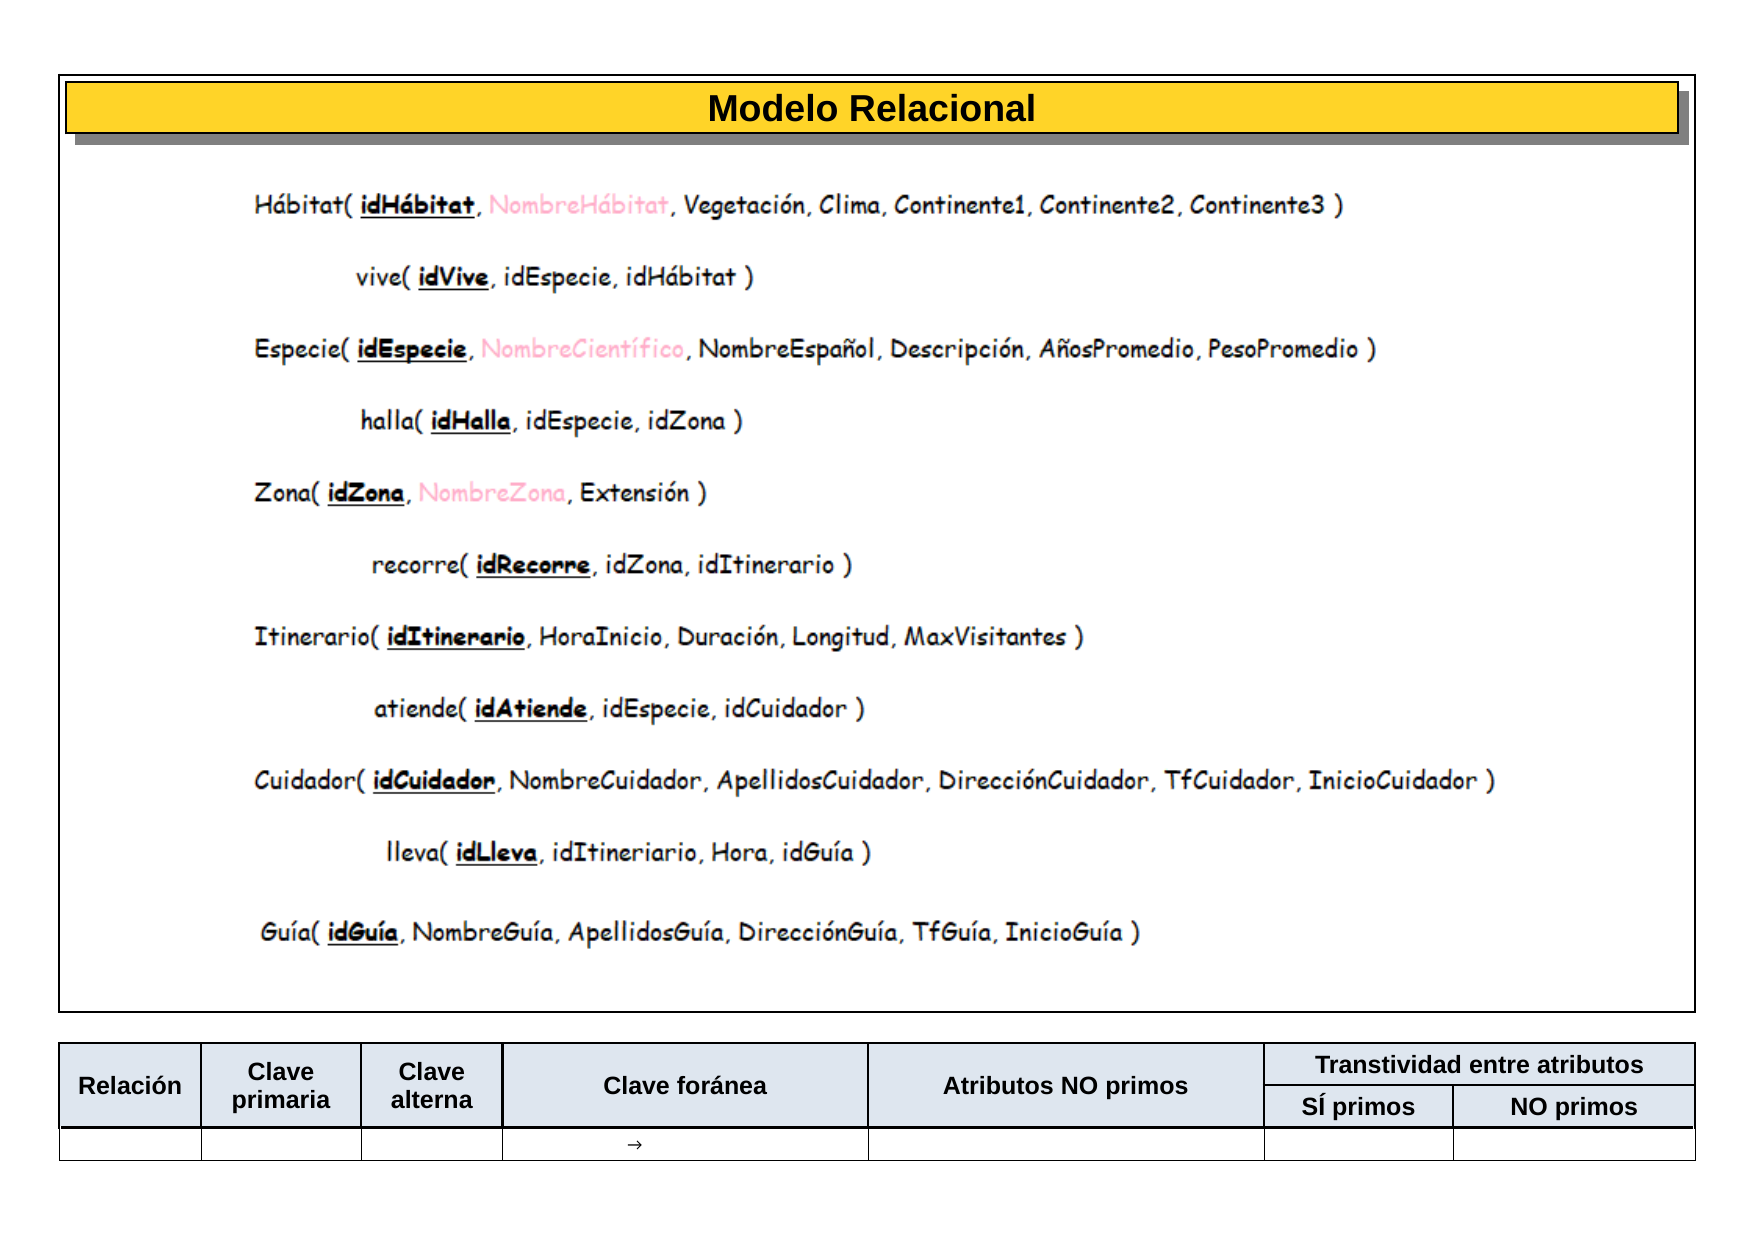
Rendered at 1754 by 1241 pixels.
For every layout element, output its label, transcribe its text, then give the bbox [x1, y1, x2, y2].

table_cell [503, 1129, 620, 1160]
table_header Clave alterna [362, 1044, 501, 1126]
picture [231, 156, 1523, 977]
table_header Atributos NO primos [869, 1044, 1263, 1126]
table_cell NO primos [1454, 1086, 1694, 1126]
table_header Relación [60, 1044, 200, 1126]
table_cell [869, 1129, 1264, 1160]
table_cell [60, 1126, 201, 1160]
table_cell [1454, 1126, 1695, 1160]
table_header Clave primaria [202, 1044, 360, 1126]
table_cell [202, 1129, 361, 1160]
table_header Clave foránea [504, 1044, 867, 1126]
table_cell [362, 1129, 502, 1160]
table_cell [649, 1129, 868, 1160]
table_header Modelo Relacional [60, 76, 1694, 151]
table_cell → [620, 1129, 649, 1160]
table_cell SÍ primos [1265, 1086, 1452, 1126]
table_cell [1265, 1129, 1453, 1160]
table_cell [60, 151, 1694, 1011]
table_header Transtividad entre atributos [1265, 1044, 1694, 1084]
